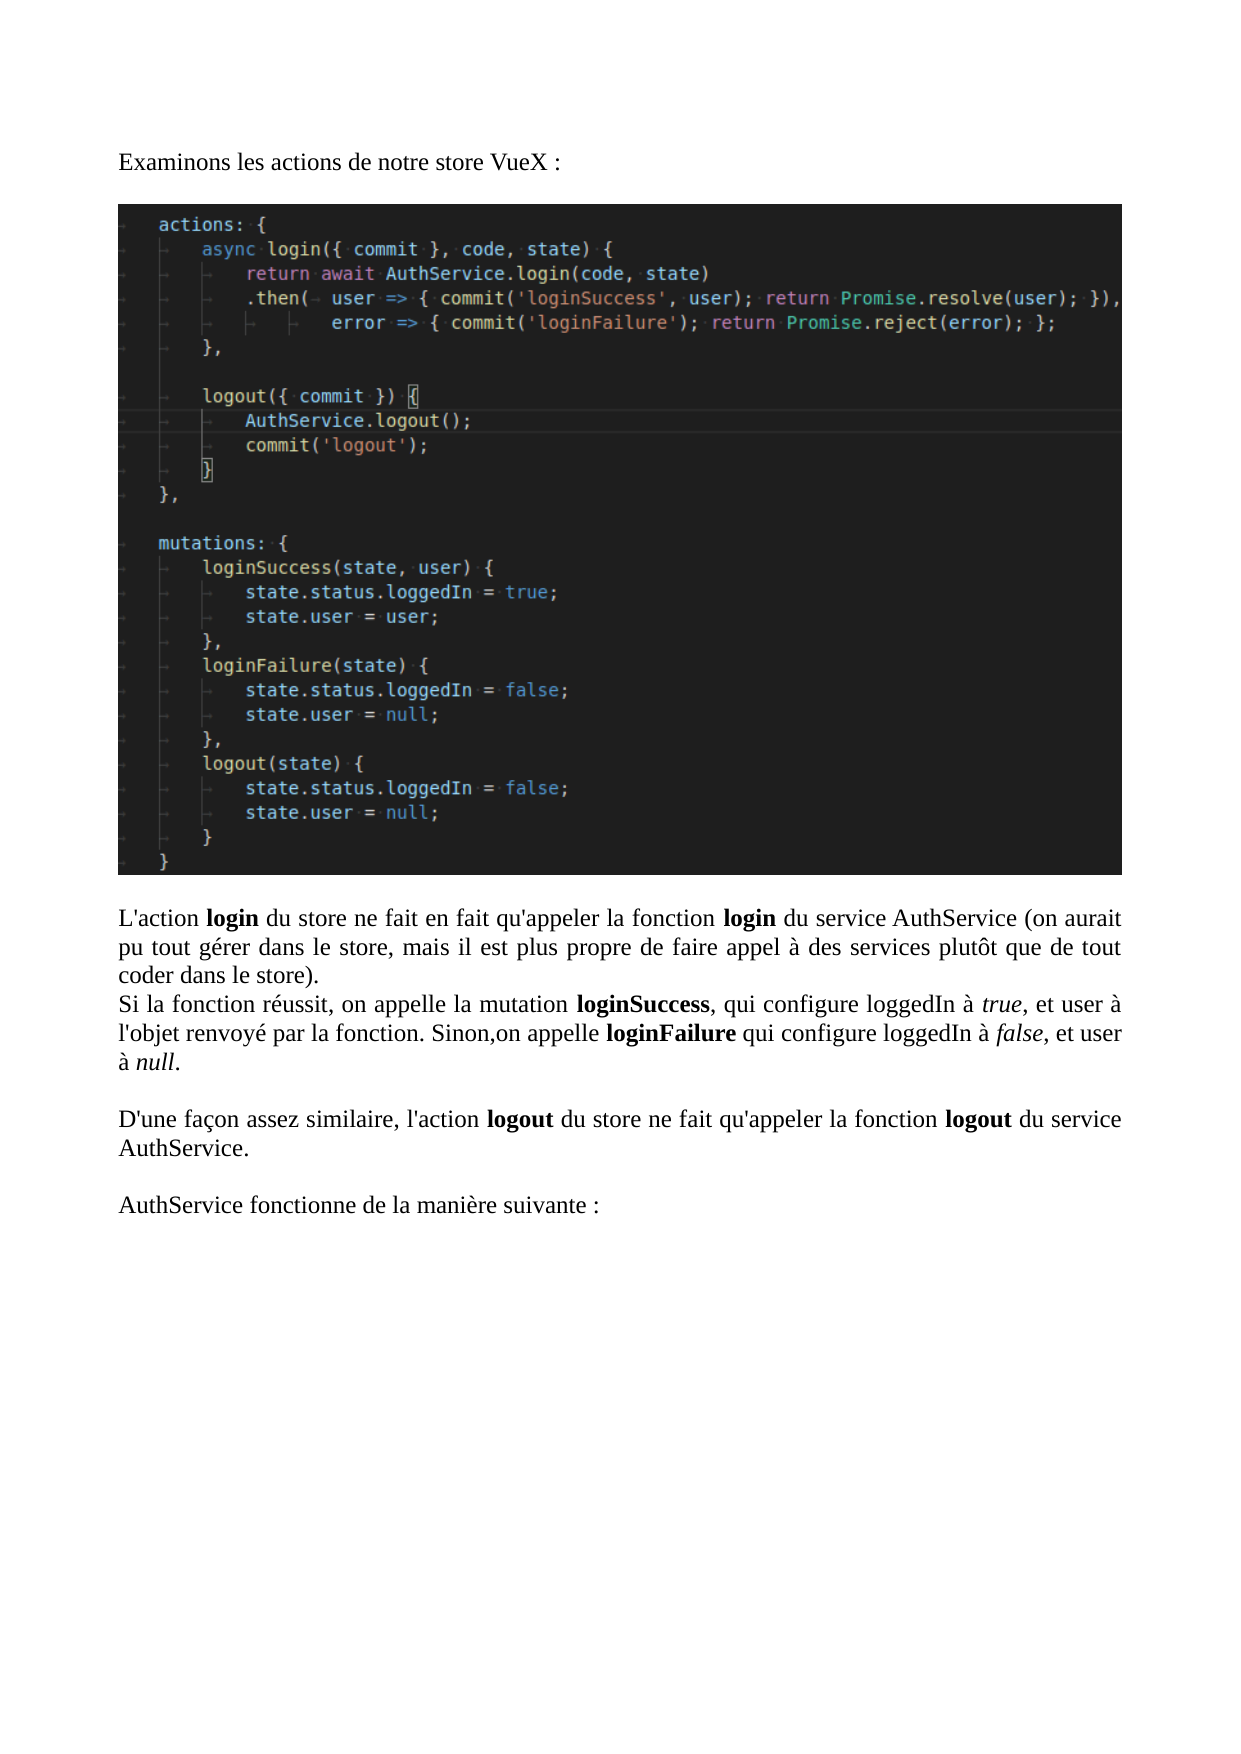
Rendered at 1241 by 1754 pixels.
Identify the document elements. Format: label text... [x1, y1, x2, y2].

text Si la fonction réussit, on appelle la mutation loginSuccess, qui configure loggedIn à true, et user à l'objet renvoyé par la fonction. Sinon,on appelle loginFailure qui configure loggedIn à false, et user à null. [118, 989, 1122, 1076]
text Examinons les actions de notre store VueX : [118, 147, 1122, 176]
text L'action login du store ne fait en fait qu'appeler la fonction login du service AuthService (on aurait pu tout gérer dans le store, mais il est plus propre de faire appel à des services plutôt que de tout coder dans le store). [118, 903, 1122, 989]
text D'une façon assez similaire, l'action logout du store ne fait qu'appeler la fonction logout du service AuthService. [118, 1104, 1122, 1162]
text AuthService fonctionne de la manière suivante : [118, 1191, 1122, 1219]
